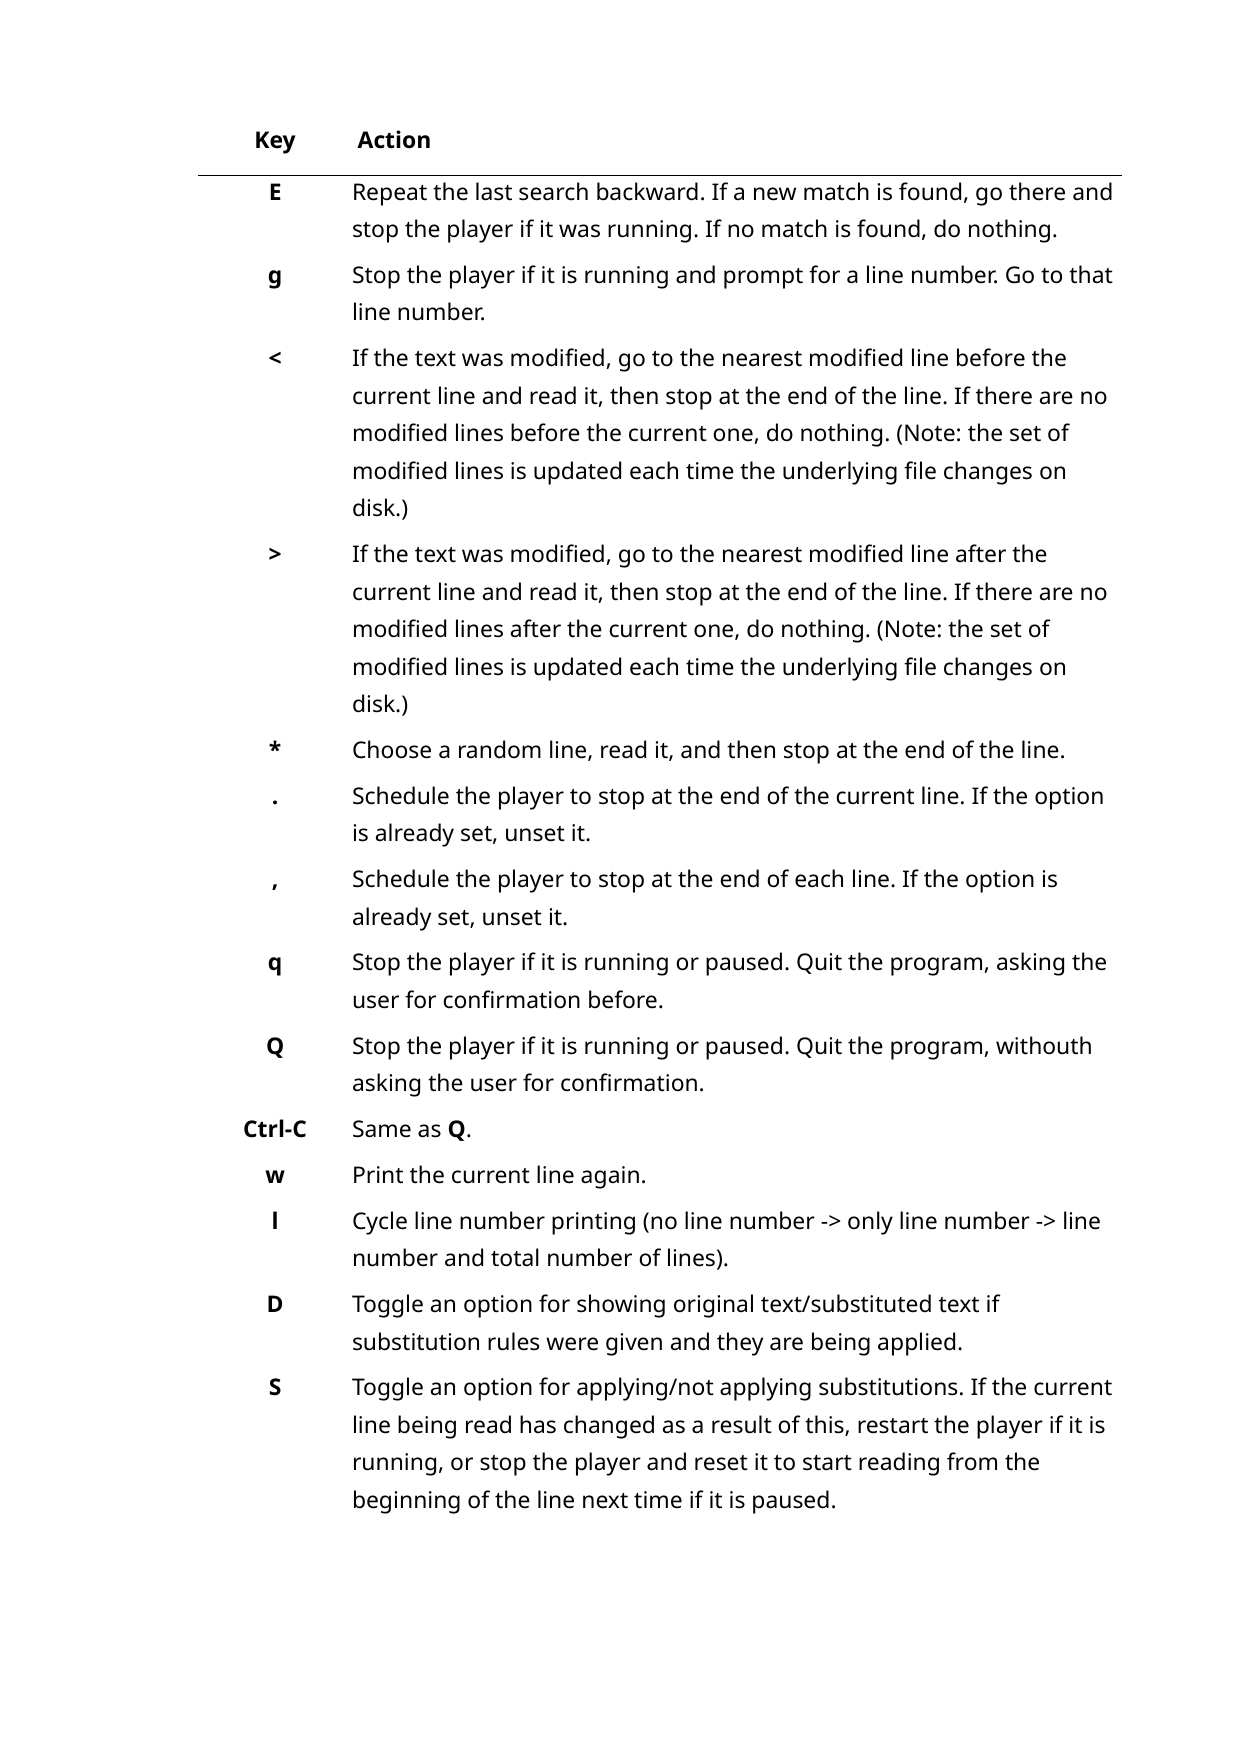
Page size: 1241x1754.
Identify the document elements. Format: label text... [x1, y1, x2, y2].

table_cell l [198, 1205, 352, 1288]
table_cell Stop the player if it is running or paused. Quit the program, withouth asking the user for confirmation. [352, 1030, 1122, 1113]
table_cell * [198, 734, 352, 779]
table_cell Repeat the last search backward. If a new match is found, go there and stop the player if it was running. If no match is found, do nothing. [352, 176, 1122, 259]
table_cell Schedule the player to stop at the end of each line. If the option is already set, unset it. [352, 863, 1122, 946]
table_cell . [198, 780, 352, 863]
table_cell If the text was modified, go to the nearest modified line after the current line and read it, then stop at the end of the line. If there are no modified lines after the current one, do nothing. (Note: the set of modified lines is updated each time the underlying file changes on disk.) [352, 538, 1122, 734]
table_cell S [198, 1371, 352, 1529]
table_cell Schedule the player to stop at the end of the current line. If the option is already set, unset it. [352, 780, 1122, 863]
table_cell D [198, 1288, 352, 1371]
table_header Key [198, 118, 352, 175]
table_cell If the text was modified, go to the nearest modified line before the current line and read it, then stop at the end of the line. If there are no modified lines before the current one, do nothing. (Note: the set of modified lines is updated each time the underlying file changes on disk.) [352, 342, 1122, 538]
table_cell Toggle an option for applying/not applying substitutions. If the current line being read has changed as a result of this, restart the player if it is running, or stop the player and reset it to start reading from the beginning of the line next time if it is paused. [352, 1371, 1122, 1529]
table_cell < [198, 342, 352, 538]
table_cell Stop the player if it is running or paused. Quit the program, asking the user for confirmation before. [352, 946, 1122, 1029]
table_cell Q [198, 1030, 352, 1113]
table_cell Ctrl-C [198, 1113, 352, 1159]
table_cell Print the current line again. [352, 1159, 1122, 1204]
table_cell E [198, 176, 352, 259]
table_cell > [198, 538, 352, 734]
table_cell Cycle line number printing (no line number -> only line number -> line number and total number of lines). [352, 1205, 1122, 1288]
table_cell , [198, 863, 352, 946]
table_cell w [198, 1159, 352, 1204]
table_cell Choose a random line, read it, and then stop at the end of the line. [352, 734, 1122, 779]
table_cell g [198, 259, 352, 342]
table_cell Same as Q. [352, 1113, 1122, 1159]
table_header Action [352, 118, 1122, 175]
table_cell q [198, 946, 352, 1029]
table_cell Stop the player if it is running and prompt for a line number. Go to that line number. [352, 259, 1122, 342]
table_cell Toggle an option for showing original text/substituted text if substitution rules were given and they are being applied. [352, 1288, 1122, 1371]
